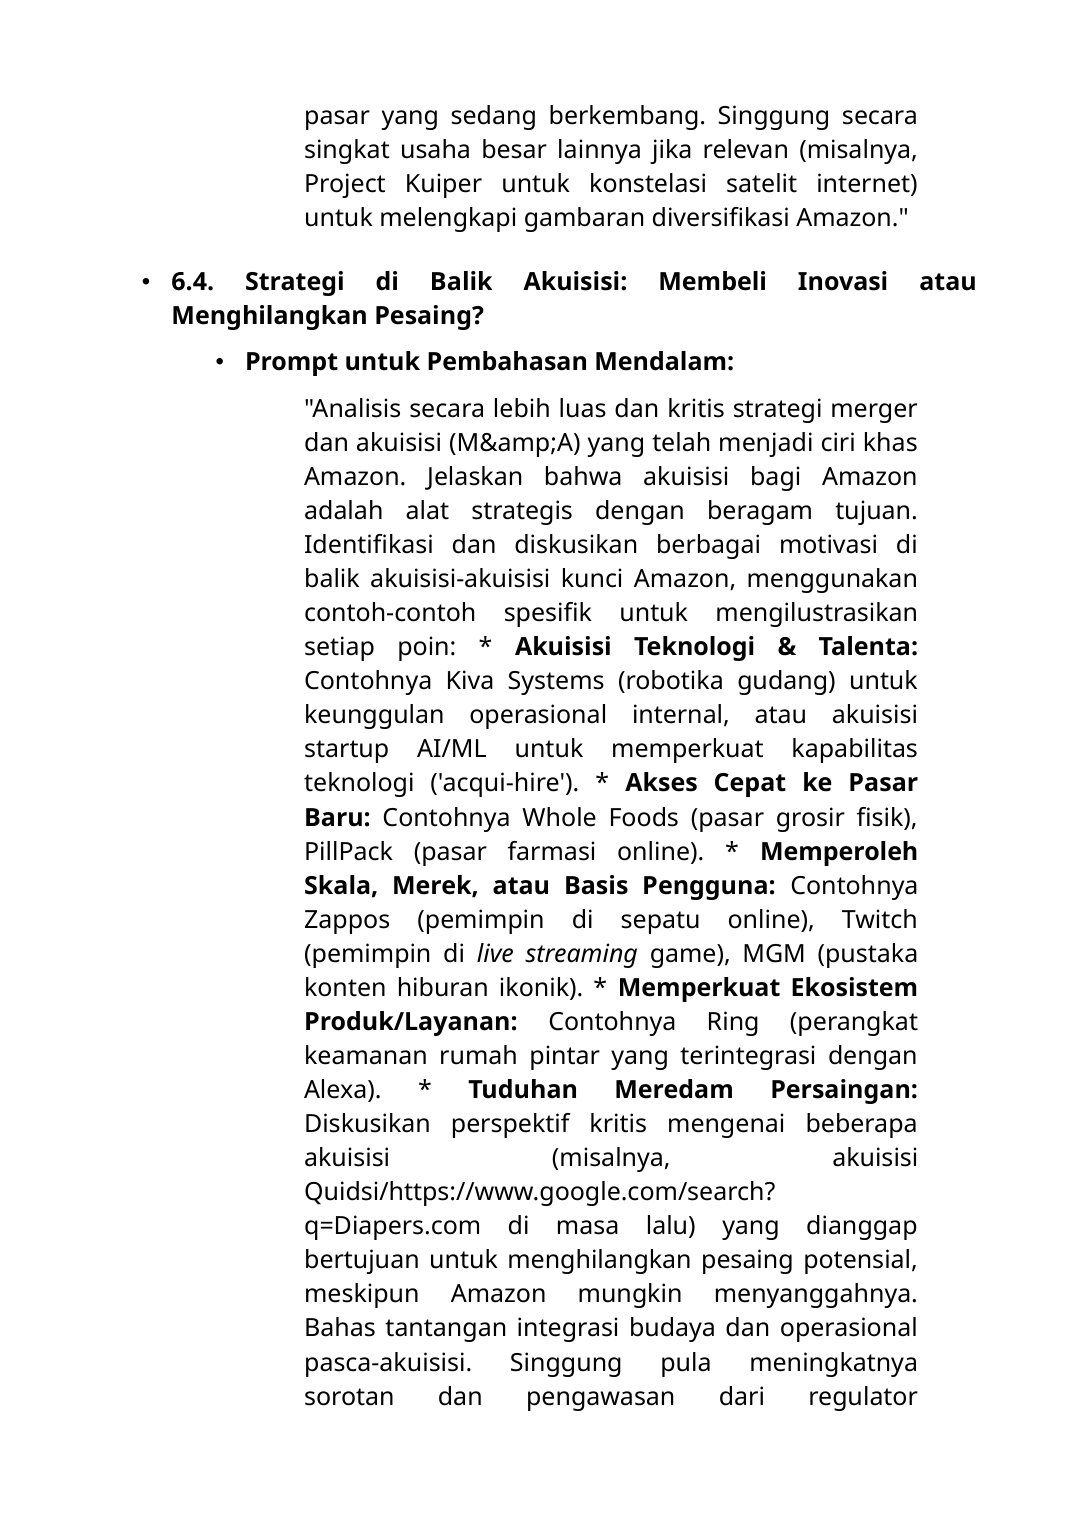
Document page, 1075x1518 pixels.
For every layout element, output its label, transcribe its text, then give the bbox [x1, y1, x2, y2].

list pasar yang sedang berkembang. Singgung secara singkat usaha besar lainnya jika relevan (misalnya, Project Kuiper untuk konstelasi satelit internet) untuk melengkapi gambaran diversifikasi Amazon." [274, 97, 918, 234]
list 6.4. Strategi di Balik Akuisisi: Membeli Inovasi atau Menghilangkan Pesaing? [142, 263, 977, 331]
list "Analisis secara lebih luas dan kritis strategi merger dan akuisisi (M&amp;A) yang telah menjadi ciri khas Amazon. Jelaskan bahwa akuisisi bagi Amazon adalah alat strategis dengan beragam tujuan. Identifikasi dan diskusikan berbagai motivasi di balik akuisisi-akuisisi kunci Amazon, menggunakan contoh-contoh spesifik untuk mengilustrasikan setiap poin: * Akuisisi Teknologi & Talenta: Contohnya Kiva Systems (robotika gudang) untuk keunggulan operasional internal, atau akuisisi startup AI/ML untuk memperkuat kapabilitas teknologi ('acqui-hire'). * Akses Cepat ke Pasar Baru: Contohnya Whole Foods (pasar grosir fisik), PillPack (pasar farmasi online). * Memperoleh Skala, Merek, atau Basis Pengguna: Contohnya Zappos (pemimpin di sepatu online), Twitch (pemimpin di live streaming game), MGM (pustaka konten hiburan ikonik). * Memperkuat Ekosistem Produk/Layanan: Contohnya Ring (perangkat keamanan rumah pintar yang terintegrasi dengan Alexa). * Tuduhan Meredam Persaingan: Diskusikan perspektif kritis mengenai beberapa akuisisi (misalnya, akuisisi Quidsi/https://www.google.com/search?q=Diapers.com di masa lalu) yang dianggap bertujuan untuk menghilangkan pesaing potensial, meskipun Amazon mungkin menyanggahnya. Bahas tantangan integrasi budaya dan operasional pasca-akuisisi. Singgung pula meningkatnya sorotan dan pengawasan dari regulator [274, 390, 918, 1412]
list Prompt untuk Pembahasan Mendalam: [215, 344, 977, 378]
